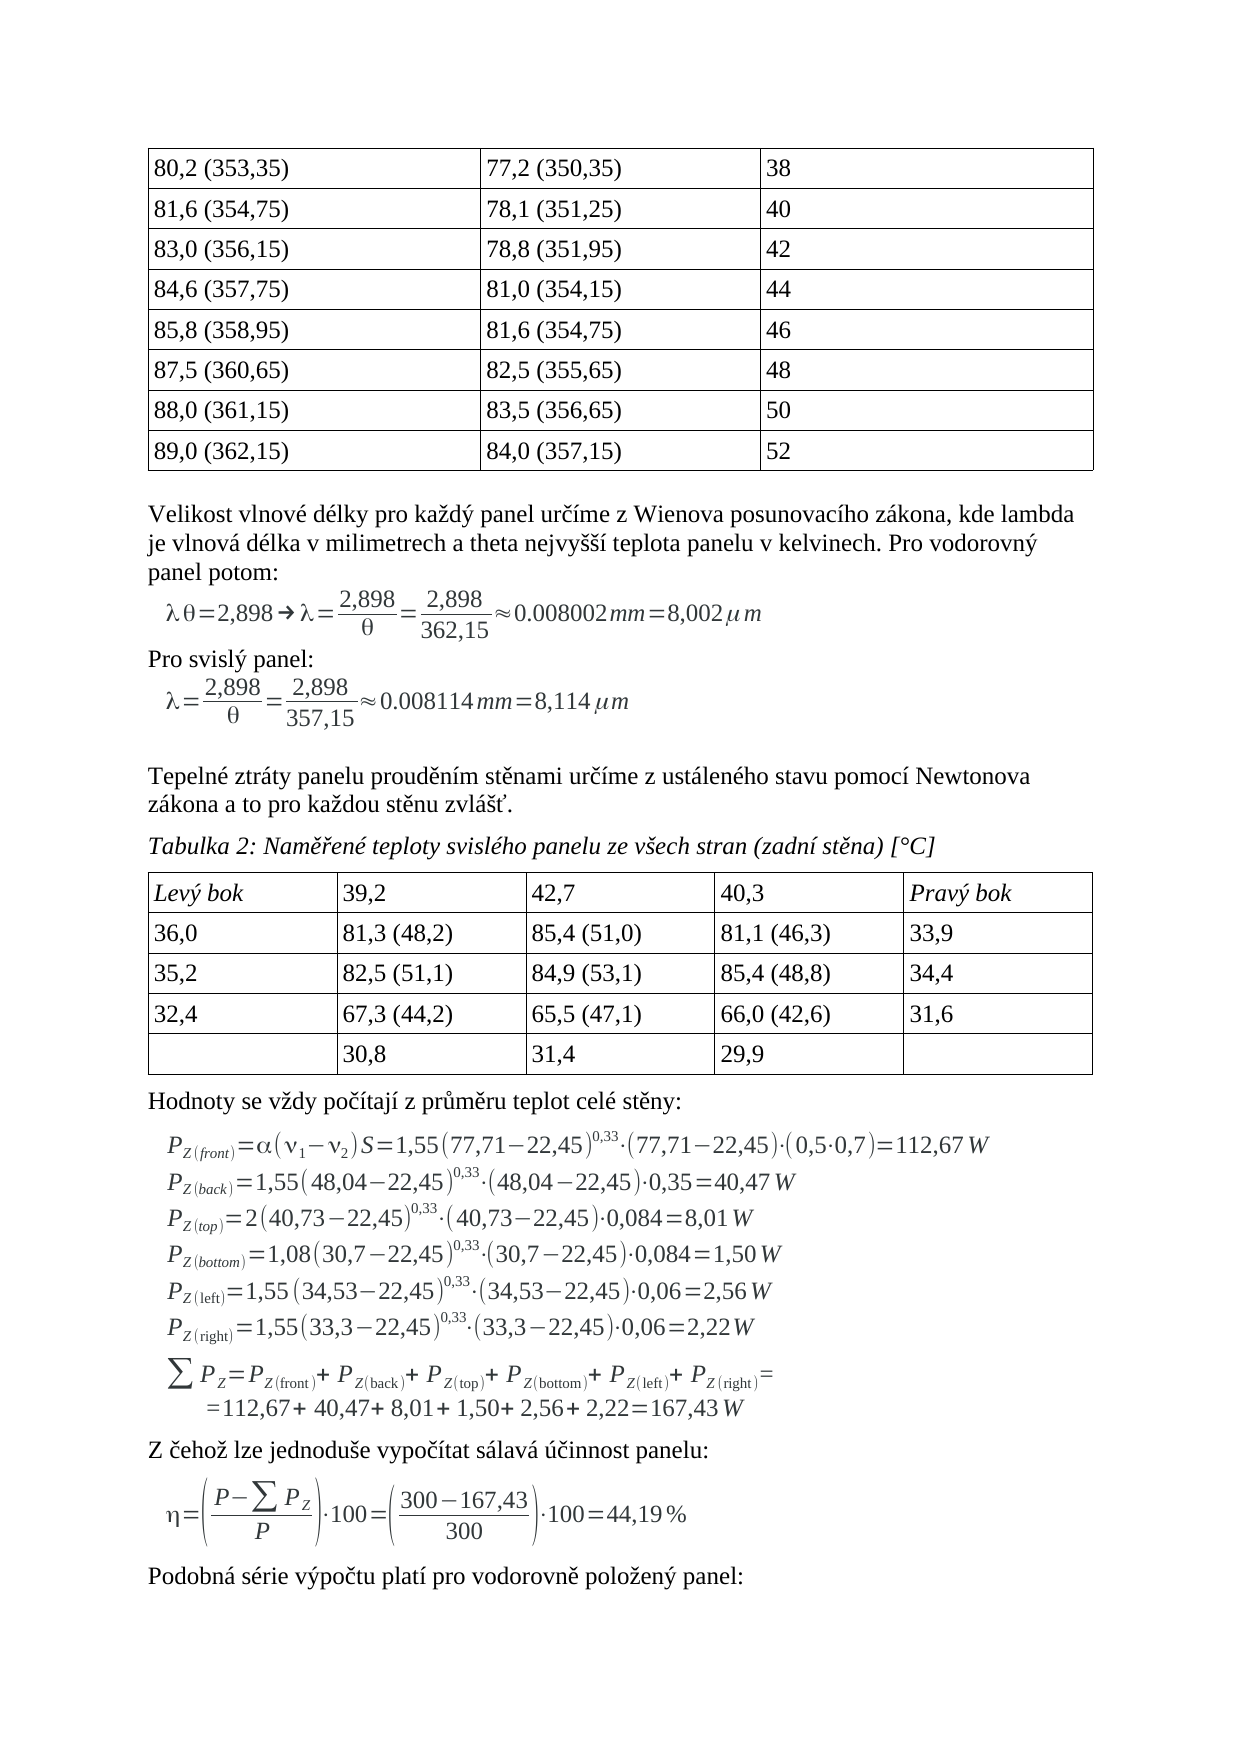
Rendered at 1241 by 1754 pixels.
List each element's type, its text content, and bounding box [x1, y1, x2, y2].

table_cell 46 [761, 310, 1093, 349]
table_cell 44 [761, 270, 1093, 309]
table_cell 31,6 [904, 994, 1092, 1033]
table_cell 88,0 (361,15) [149, 391, 480, 430]
table_cell 82,5 (355,65) [481, 350, 760, 389]
text Z čehož lze jednoduše vypočítat sálavá účinnost panelu: [148, 1435, 1092, 1463]
text Velikost vlnové délky pro každý panel určíme z Wienova posunovacího zákona, kde lambda je vlnová délka v milimetrech a theta nejvyšší teplota panelu v kelvinech. Pro vodorovný panel potom: [148, 499, 1092, 585]
table_header Pravý bok [904, 873, 1092, 912]
text Hodnoty se vždy počítají z průměru teplot celé stěny: [148, 1086, 1092, 1115]
table_cell 35,2 [149, 954, 337, 993]
table_header 42,7 [527, 873, 714, 912]
table_cell 38 [761, 149, 1093, 188]
table_cell 83,5 (356,65) [481, 391, 760, 430]
table_cell 81,0 (354,15) [481, 270, 760, 309]
text Pro svislý panel: [148, 644, 1092, 673]
table_cell 48 [761, 350, 1093, 389]
table_cell 33,9 [904, 913, 1092, 953]
table_cell 83,0 (356,15) [149, 229, 480, 269]
table_cell 40 [761, 189, 1093, 228]
table_cell 31,4 [527, 1034, 714, 1073]
table_cell 87,5 (360,65) [149, 350, 480, 389]
table_header Levý bok [149, 873, 337, 912]
table_cell 42 [761, 229, 1093, 269]
table_cell 78,8 (351,95) [481, 229, 760, 269]
table_cell 81,6 (354,75) [481, 310, 760, 349]
table_cell 81,1 (46,3) [715, 913, 903, 953]
table_cell 85,4 (51,0) [527, 913, 714, 953]
table_cell 66,0 (42,6) [715, 994, 903, 1033]
text Podobná série výpočtu platí pro vodorovně položený panel: [148, 1561, 1092, 1590]
table_cell 84,0 (357,15) [481, 431, 760, 470]
table_cell 36,0 [149, 913, 337, 953]
table_cell 50 [761, 391, 1093, 430]
table_cell 84,6 (357,75) [149, 270, 480, 309]
table_cell 65,5 (47,1) [527, 994, 714, 1033]
table_cell 34,4 [904, 954, 1092, 993]
table_cell 82,5 (51,1) [338, 954, 526, 993]
table_cell [904, 1034, 1092, 1073]
table_cell 81,3 (48,2) [338, 913, 526, 953]
table_cell 85,8 (358,95) [149, 310, 480, 349]
text Tepelné ztráty panelu prouděním stěnami určíme z ustáleného stavu pomocí Newtonova zákona a to pro každou stěnu zvlášť. [148, 761, 1092, 818]
table_cell 77,2 (350,35) [481, 149, 760, 188]
table_cell 81,6 (354,75) [149, 189, 480, 228]
table_cell 80,2 (353,35) [149, 149, 480, 188]
table_header 40,3 [715, 873, 903, 912]
table_cell 85,4 (48,8) [715, 954, 903, 993]
table_cell 29,9 [715, 1034, 903, 1073]
table_cell 67,3 (44,2) [338, 994, 526, 1033]
table_cell 32,4 [149, 994, 337, 1033]
table_cell 30,8 [338, 1034, 526, 1073]
table_cell 89,0 (362,15) [149, 431, 480, 470]
table_cell 78,1 (351,25) [481, 189, 760, 228]
table_cell [149, 1034, 337, 1073]
table_header 39,2 [338, 873, 526, 912]
table_cell 52 [761, 431, 1093, 470]
table_cell 84,9 (53,1) [527, 954, 714, 993]
text Tabulka 2: Naměřené teploty svislého panelu ze všech stran (zadní stěna) [°C] [148, 831, 1092, 859]
